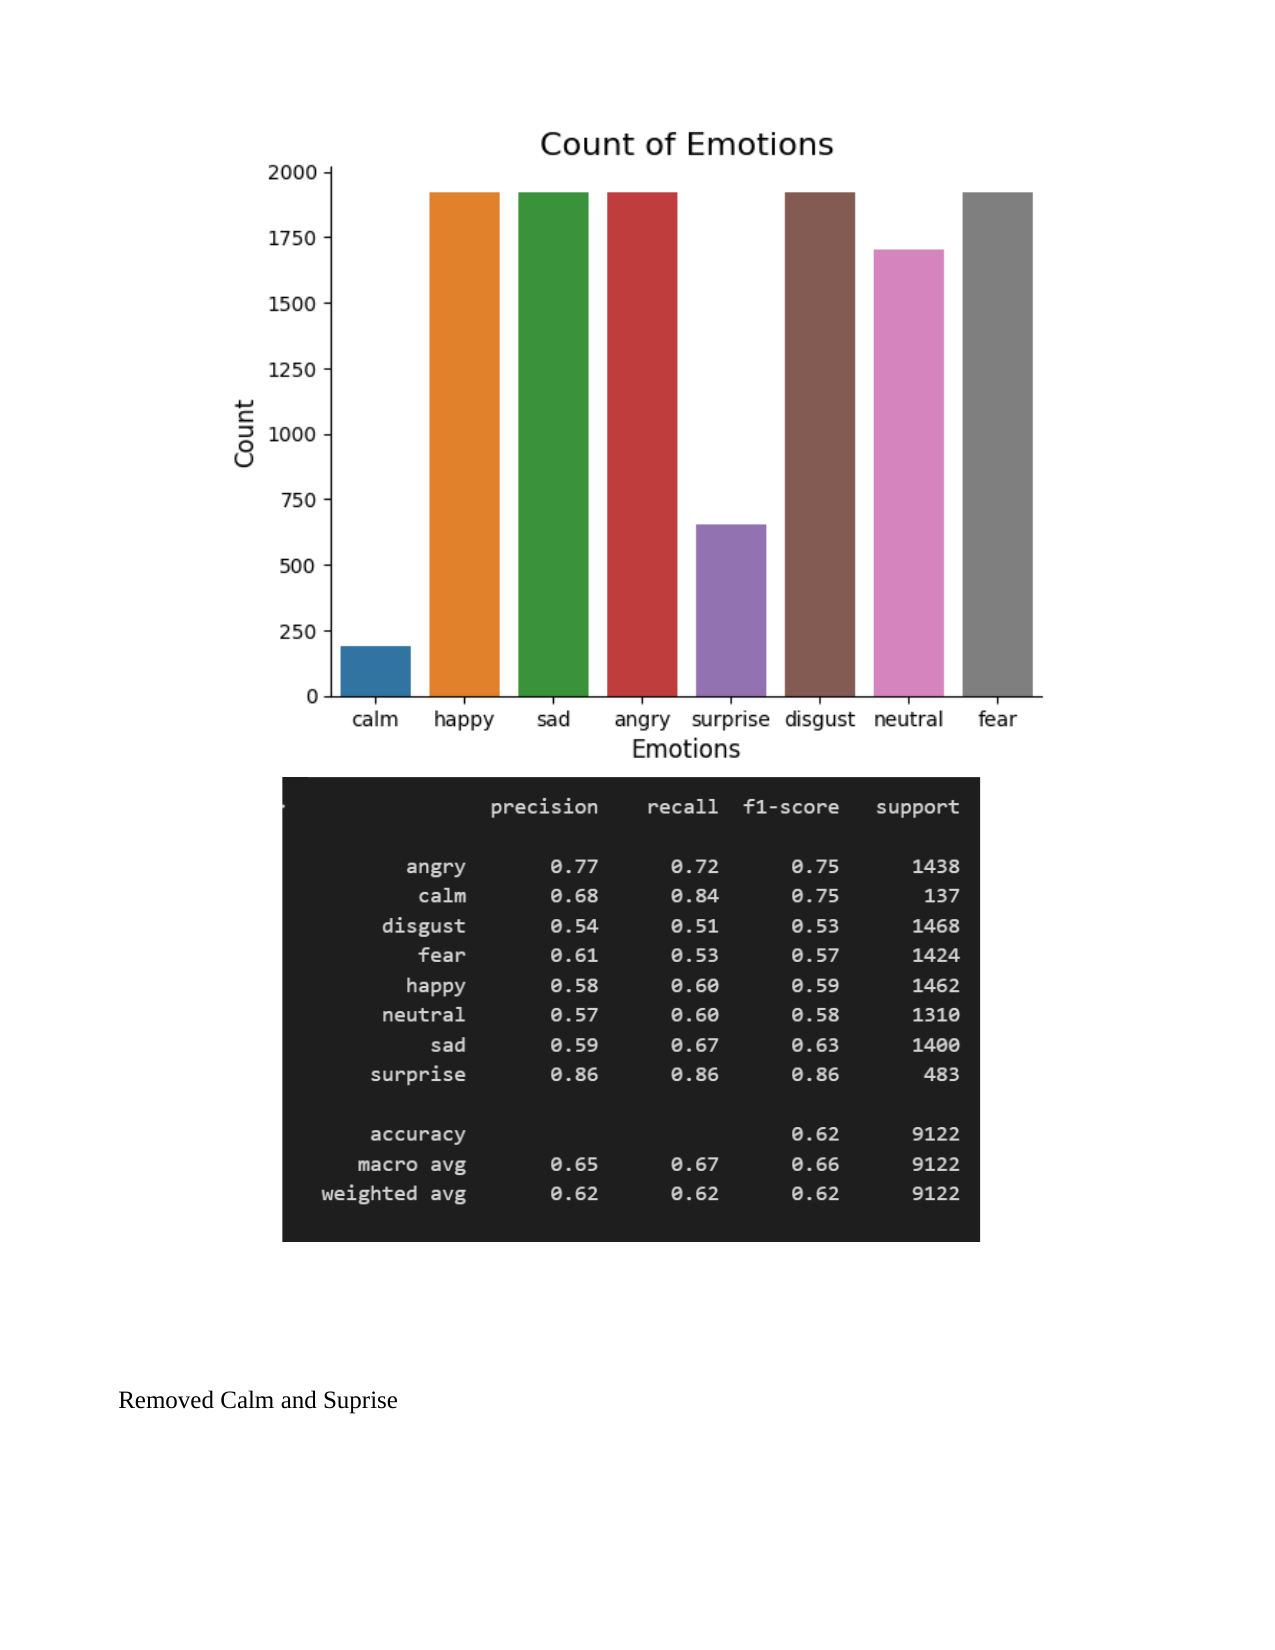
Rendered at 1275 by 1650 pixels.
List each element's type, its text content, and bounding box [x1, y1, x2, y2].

text Removed Calm and Suprise [118, 1356, 1157, 1414]
picture [219, 118, 1056, 1242]
